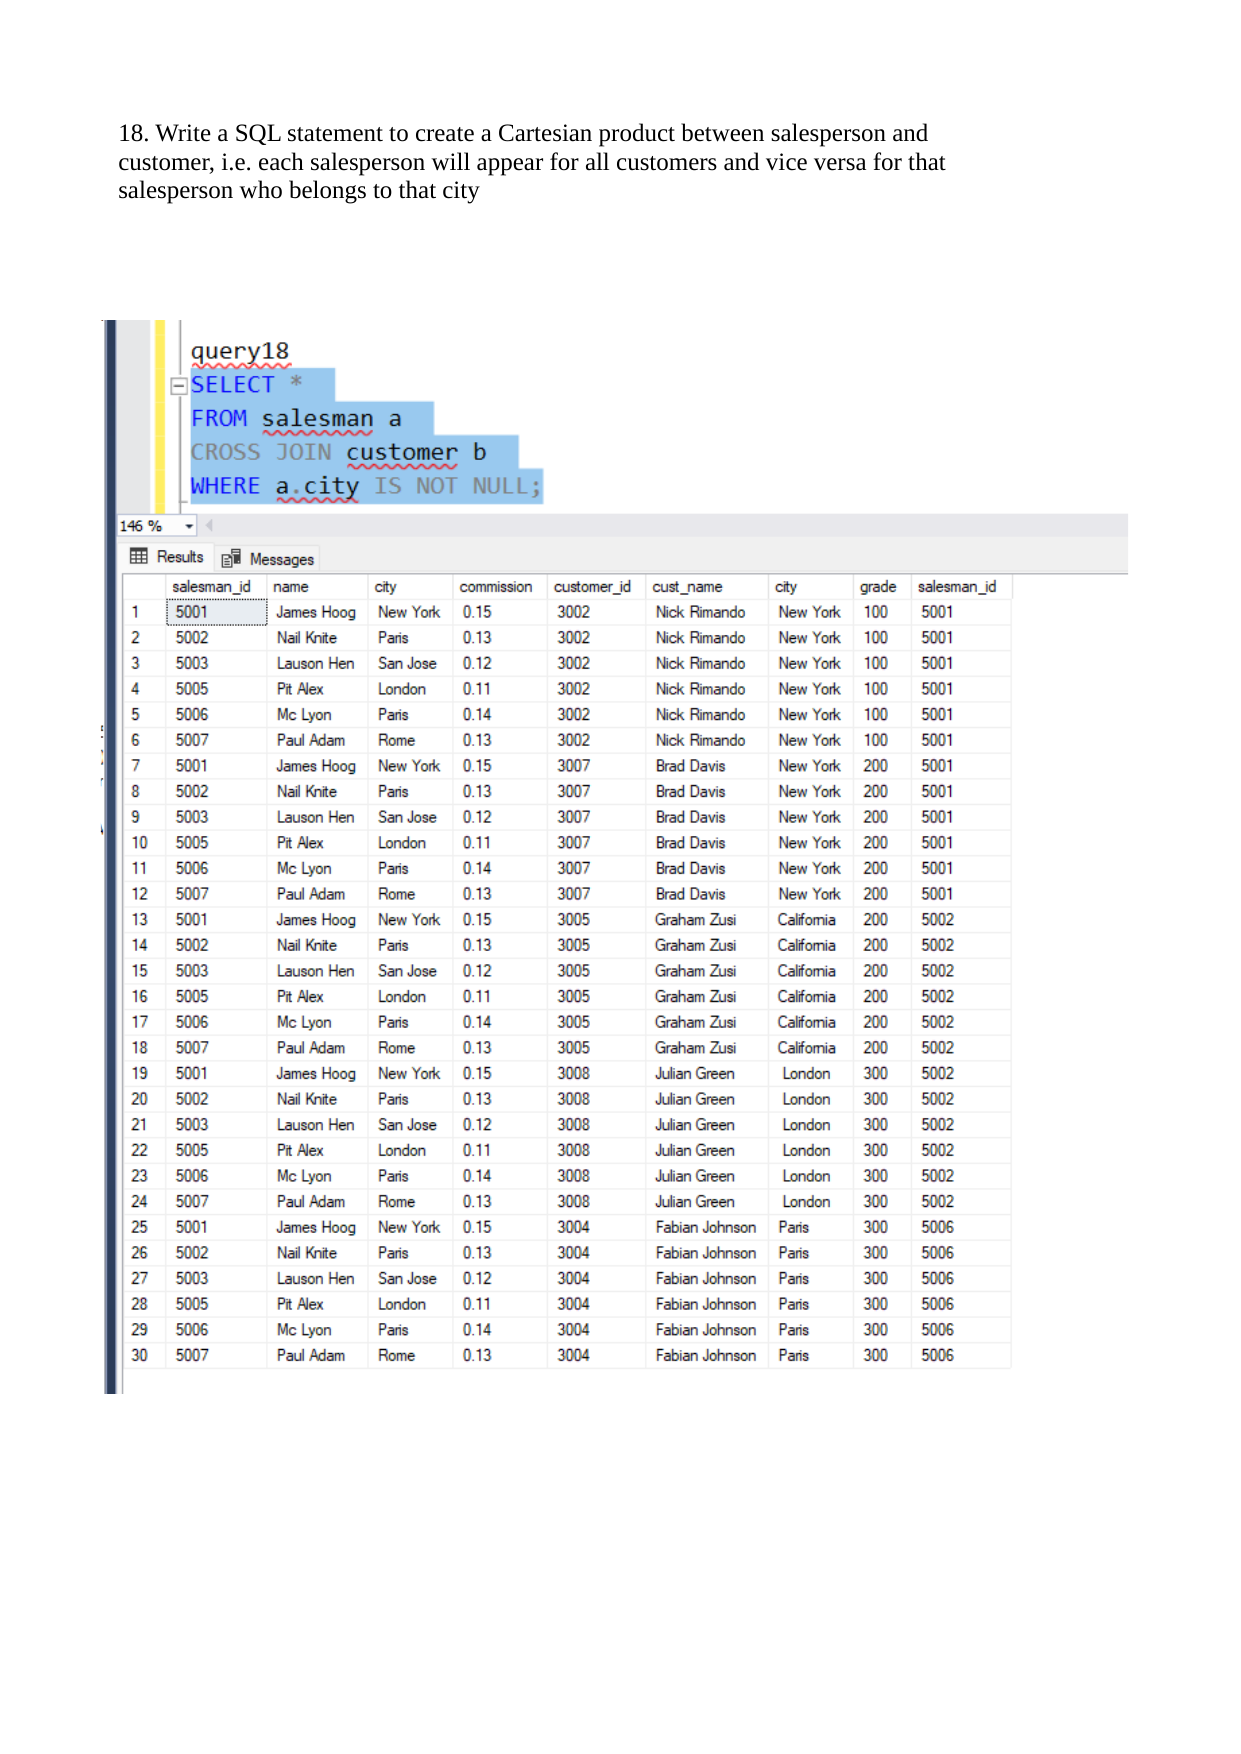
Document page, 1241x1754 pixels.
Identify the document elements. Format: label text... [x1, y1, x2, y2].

text 18. Write a SQL statement to create a Cartesian product between salesperson and [118, 118, 1122, 147]
picture [100, 320, 506, 1394]
text salesperson who belongs to that city [118, 176, 1122, 204]
text customer, i.e. each salesperson will appear for all customers and vice versa for that [118, 147, 1122, 176]
